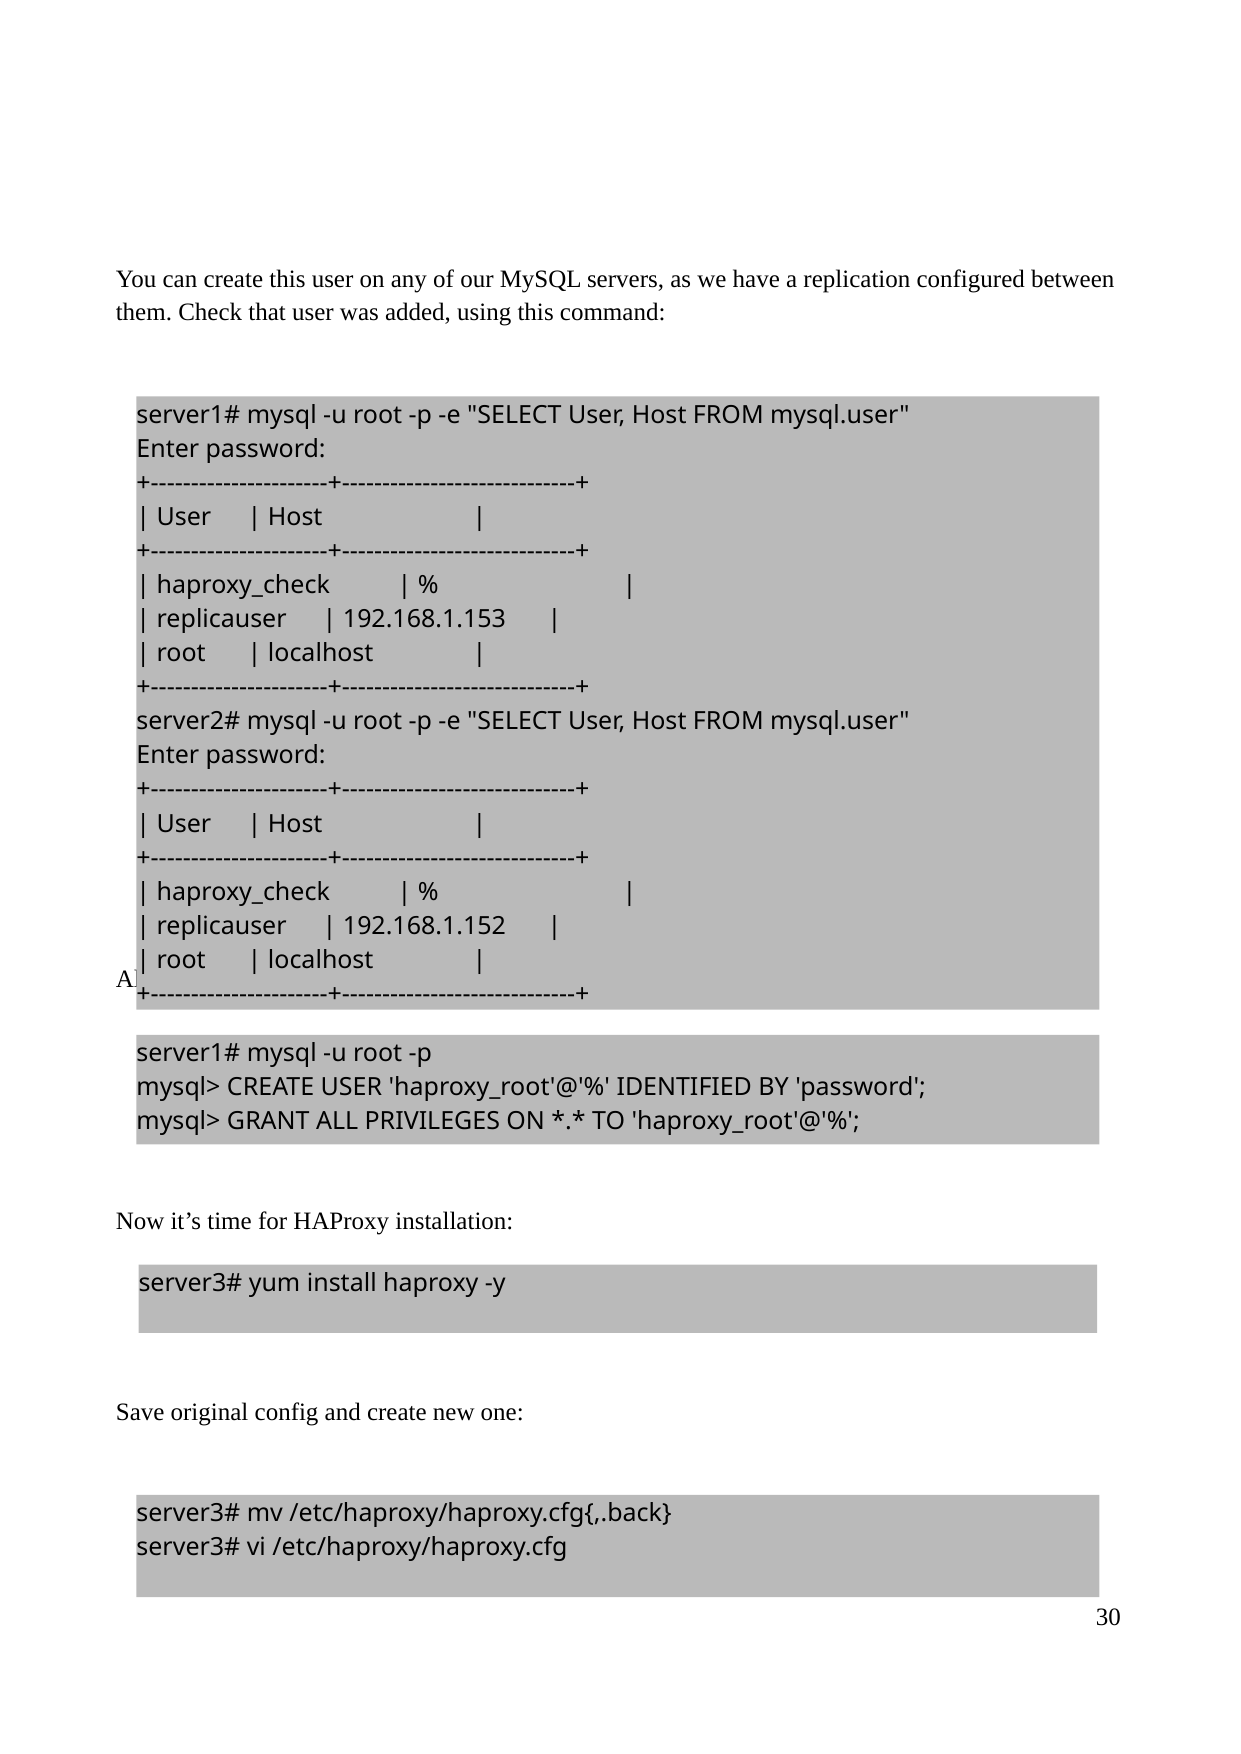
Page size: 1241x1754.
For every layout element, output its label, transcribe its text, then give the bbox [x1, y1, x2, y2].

text Also let’s create a user with root privileges, for making some test requests later: [1100, 535, 1120, 993]
text You can create this user on any of our MySQL servers, as we have a replication configured between them. Check that user was added, using this command: [116, 264, 1120, 326]
text Now it’s time for HAProxy installation: [116, 1206, 1120, 1235]
text Also let’s create a user with root privileges, for making some test requests later: [116, 535, 136, 986]
text Save original config and create new one: [116, 1397, 1120, 1425]
